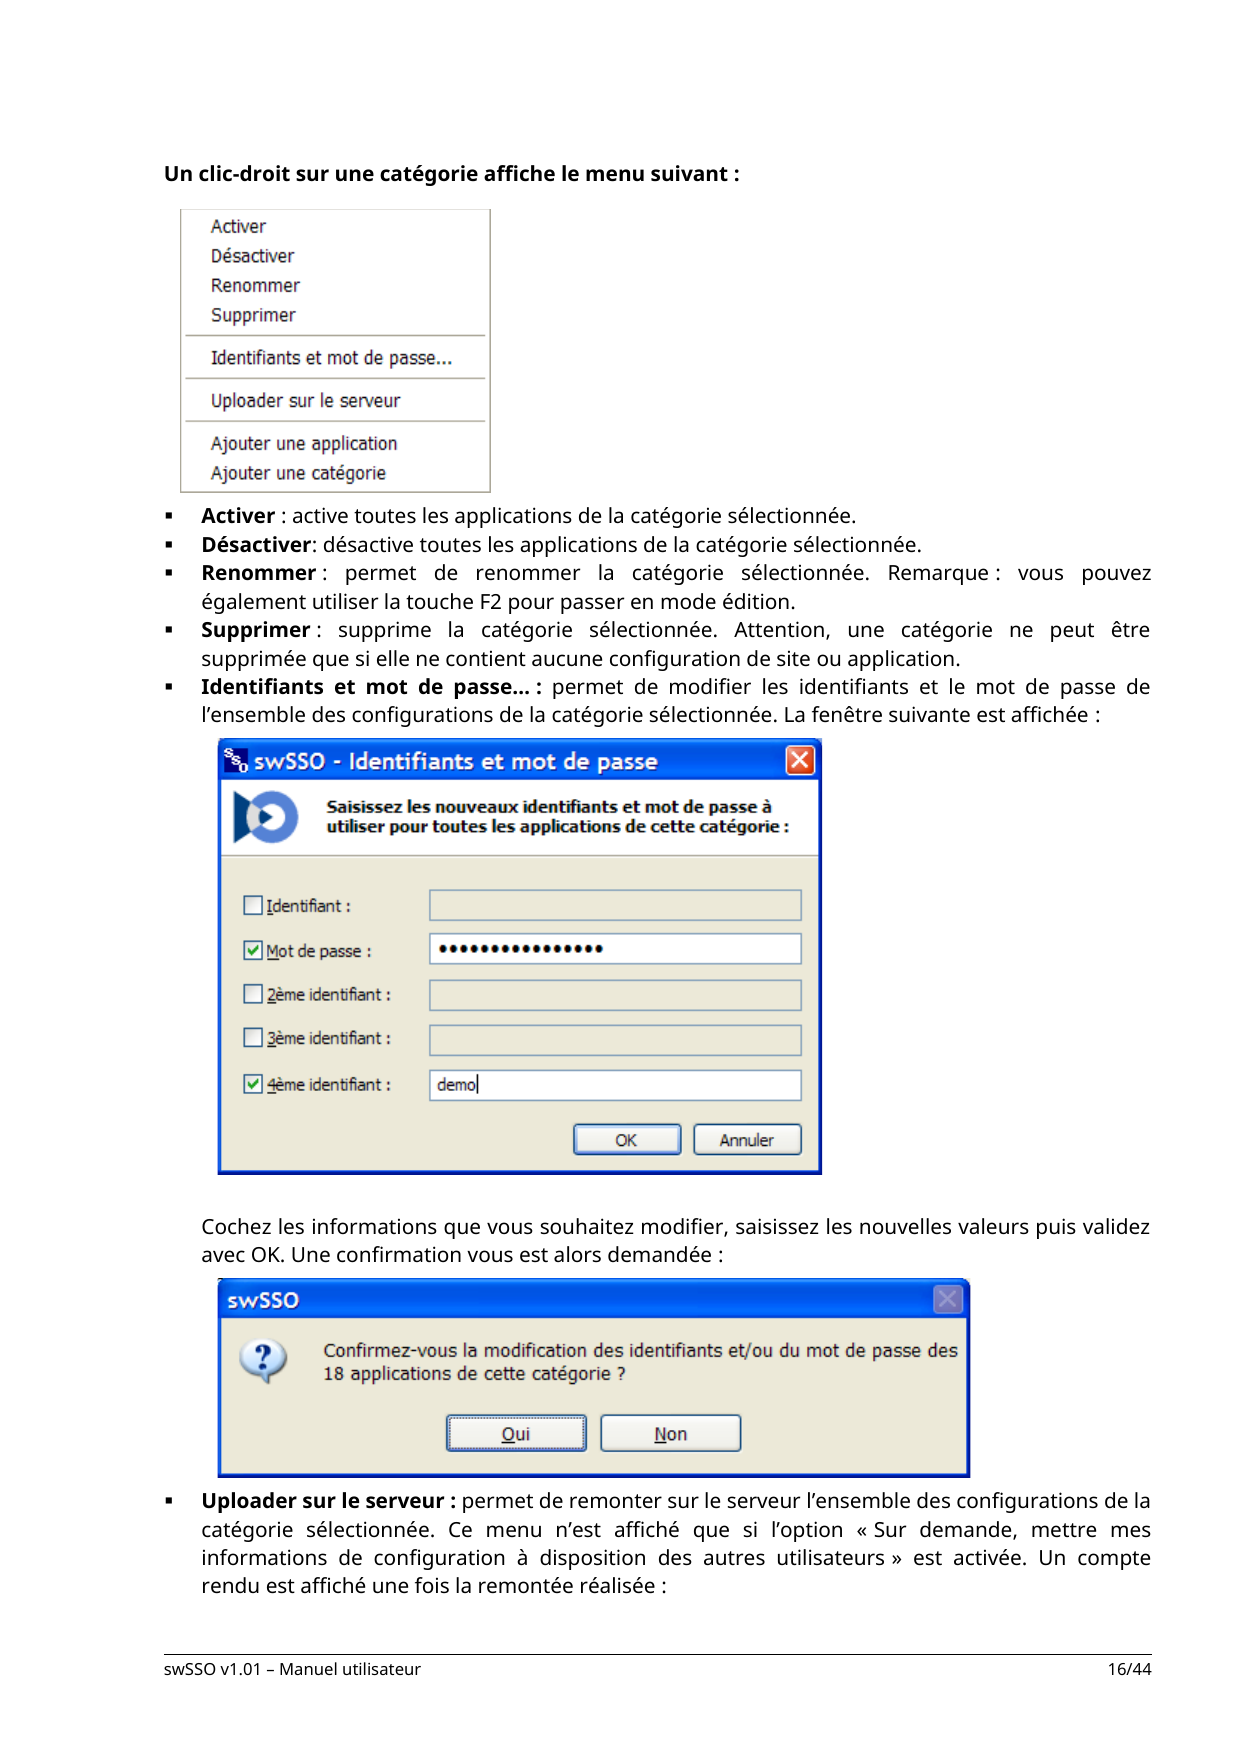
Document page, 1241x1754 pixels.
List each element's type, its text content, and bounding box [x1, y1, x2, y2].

text Cochez les informations que vous souhaitez modifier, saisissez les nouvelles valeurs puis validez avec OK. Une confirmation vous est alors demandée : [201, 1212, 1152, 1269]
list Supprimer : supprime la catégorie sélectionnée. Attention, une catégorie ne peut être supprimée que si elle ne contient aucune configuration de site ou application. [164, 615, 1152, 672]
list Désactiver: désactive toutes les applications de la catégorie sélectionnée. [164, 530, 1152, 558]
picture [217, 1278, 971, 1478]
picture [217, 738, 823, 1175]
list Renommer : permet de renommer la catégorie sélectionnée. Remarque : vous pouvez également utiliser la touche F2 pour passer en mode édition. [164, 558, 1152, 615]
list Uploader sur le serveur : permet de remonter sur le serveur l’ensemble des configurations de la catégorie sélectionnée. Ce menu n’est affiché que si l’option « Sur demande, mettre mes informations de configuration à disposition des autres utilisateurs » est activée. Un compte rendu est affiché une fois la remontée réalisée : [164, 1486, 1152, 1600]
text Un clic-droit sur une catégorie affiche le menu suivant : [164, 159, 1152, 187]
picture [180, 209, 491, 493]
list Activer : active toutes les applications de la catégorie sélectionnée. [164, 502, 1152, 530]
list Identifiants et mot de passe… : permet de modifier les identifiants et le mot de passe de l’ensemble des configurations de la catégorie sélectionnée. La fenêtre suivante est affichée : [164, 672, 1152, 729]
